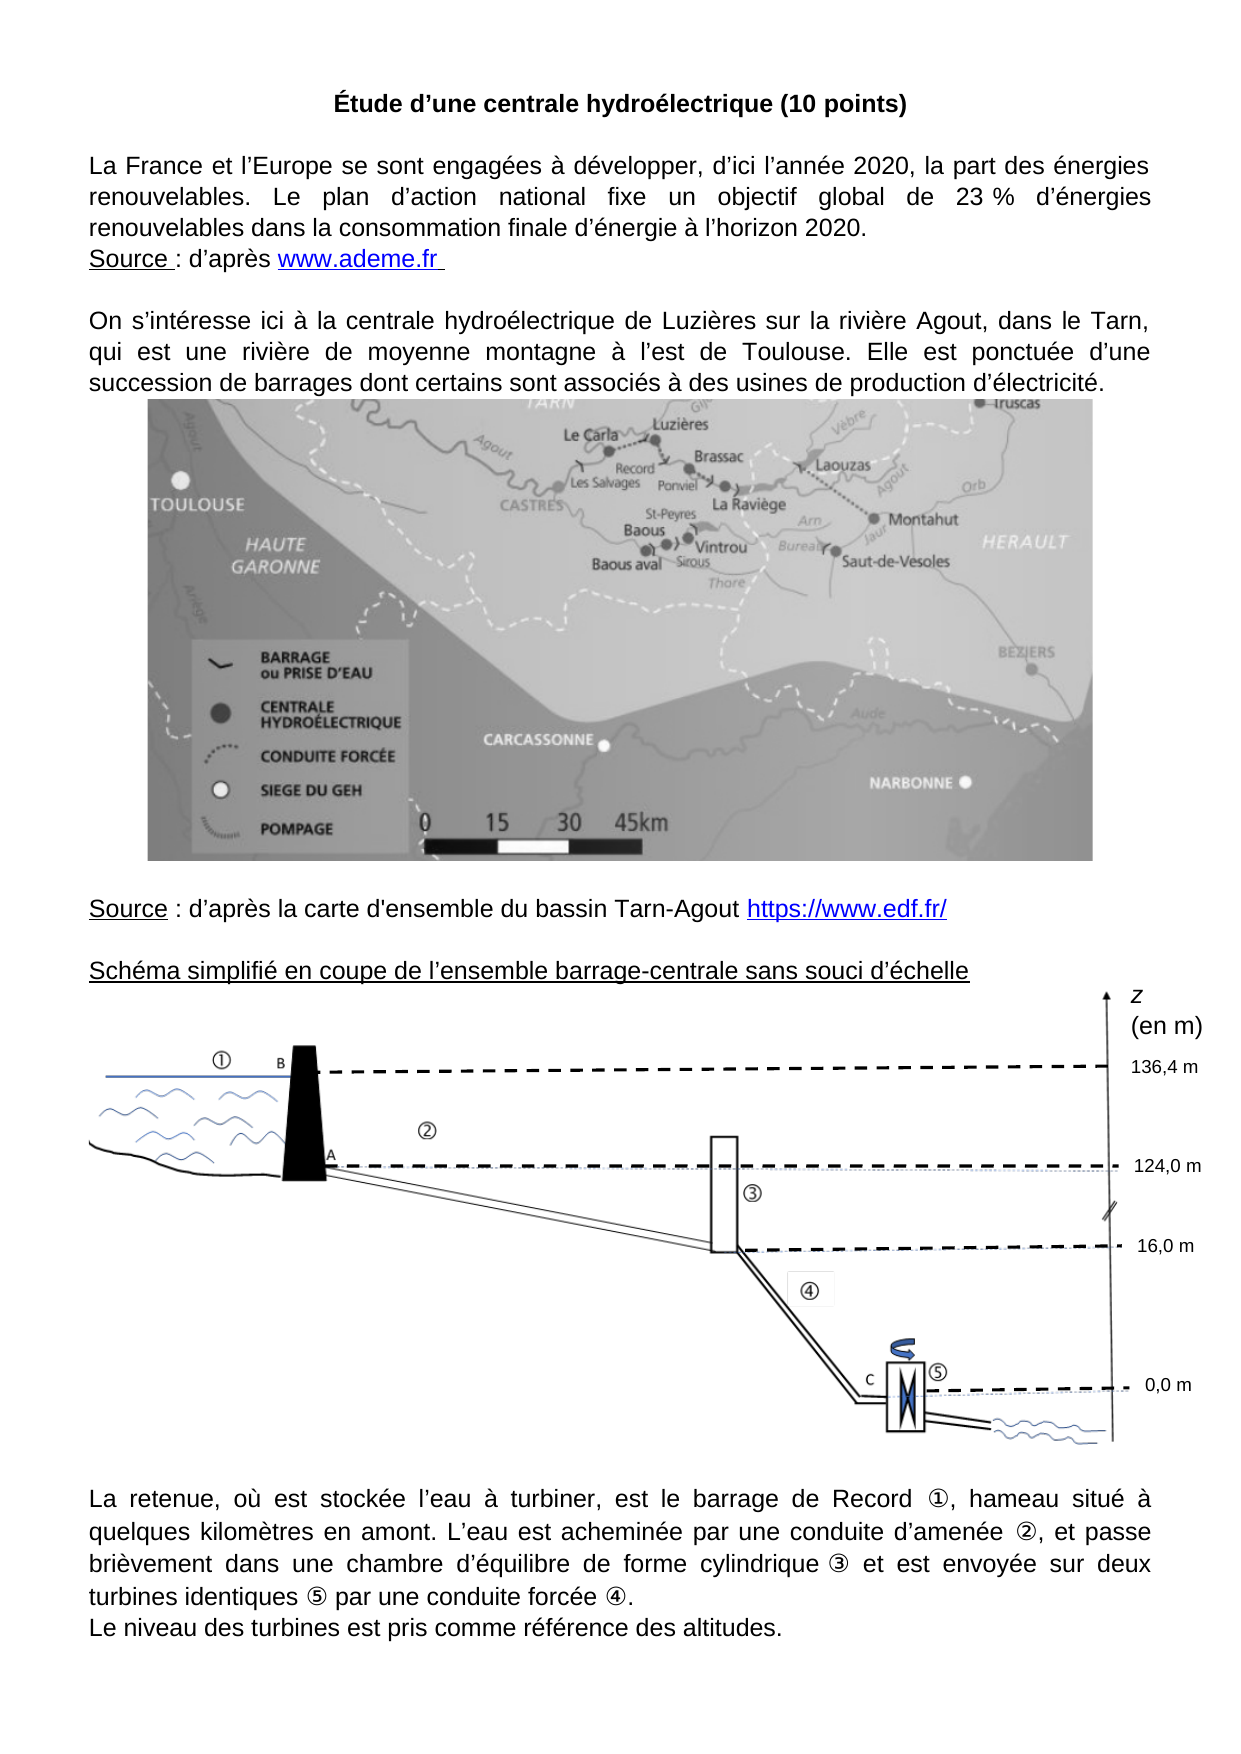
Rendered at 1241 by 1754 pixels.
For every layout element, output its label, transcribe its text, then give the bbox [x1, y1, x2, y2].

text z (en m) [1131, 980, 1218, 1039]
picture [88, 987, 1194, 1450]
text Le niveau des turbines est pris comme référence des altitudes. [89, 1613, 1152, 1641]
text Source : d’après www.ademe.fr [89, 244, 1152, 273]
text La retenue, où est stockée l’eau à turbiner, est le barrage de Record ①, hameau situé à quelques kilomètres en amont. L’eau est acheminée par une conduite d’amenée ②, et passe brièvement dans une chambre d’équilibre de forme cylindrique ③ et est envoyée sur deux turbines identiques ⑤ par une conduite forcée ④. [89, 1483, 1152, 1610]
text Schéma simplifié en coupe de l’ensemble barrage-centrale sans souci d’échelle [89, 956, 1152, 985]
text 136,4 m [1131, 1056, 1218, 1078]
text 0,0 m [1145, 1373, 1194, 1395]
text Étude d’une centrale hydroélectrique (10 points) [89, 89, 1152, 117]
text 16,0 m [1137, 1234, 1204, 1256]
text La France et l’Europe se sont engagées à développer, d’ici l’année 2020, la part des énergies renouvelables. Le plan d’action national fixe un objectif global de 23 % d’énergies renouvelables dans la consommation finale d’énergie à l’horizon 2020. [89, 151, 1152, 242]
text 124,0 m [1134, 1155, 1218, 1176]
text On s’intéresse ici à la centrale hydroélectrique de Luzières sur la rivière Agout, dans le Tarn, qui est une rivière de moyenne montagne à l’est de Toulouse. Elle est ponctuée d’une succession de barrages dont certains sont associés à des usines de production d’électricité. [89, 306, 1152, 397]
text Source : d’après la carte d'ensemble du bassin Tarn-Agout https://www.edf.fr/ [89, 894, 1152, 923]
